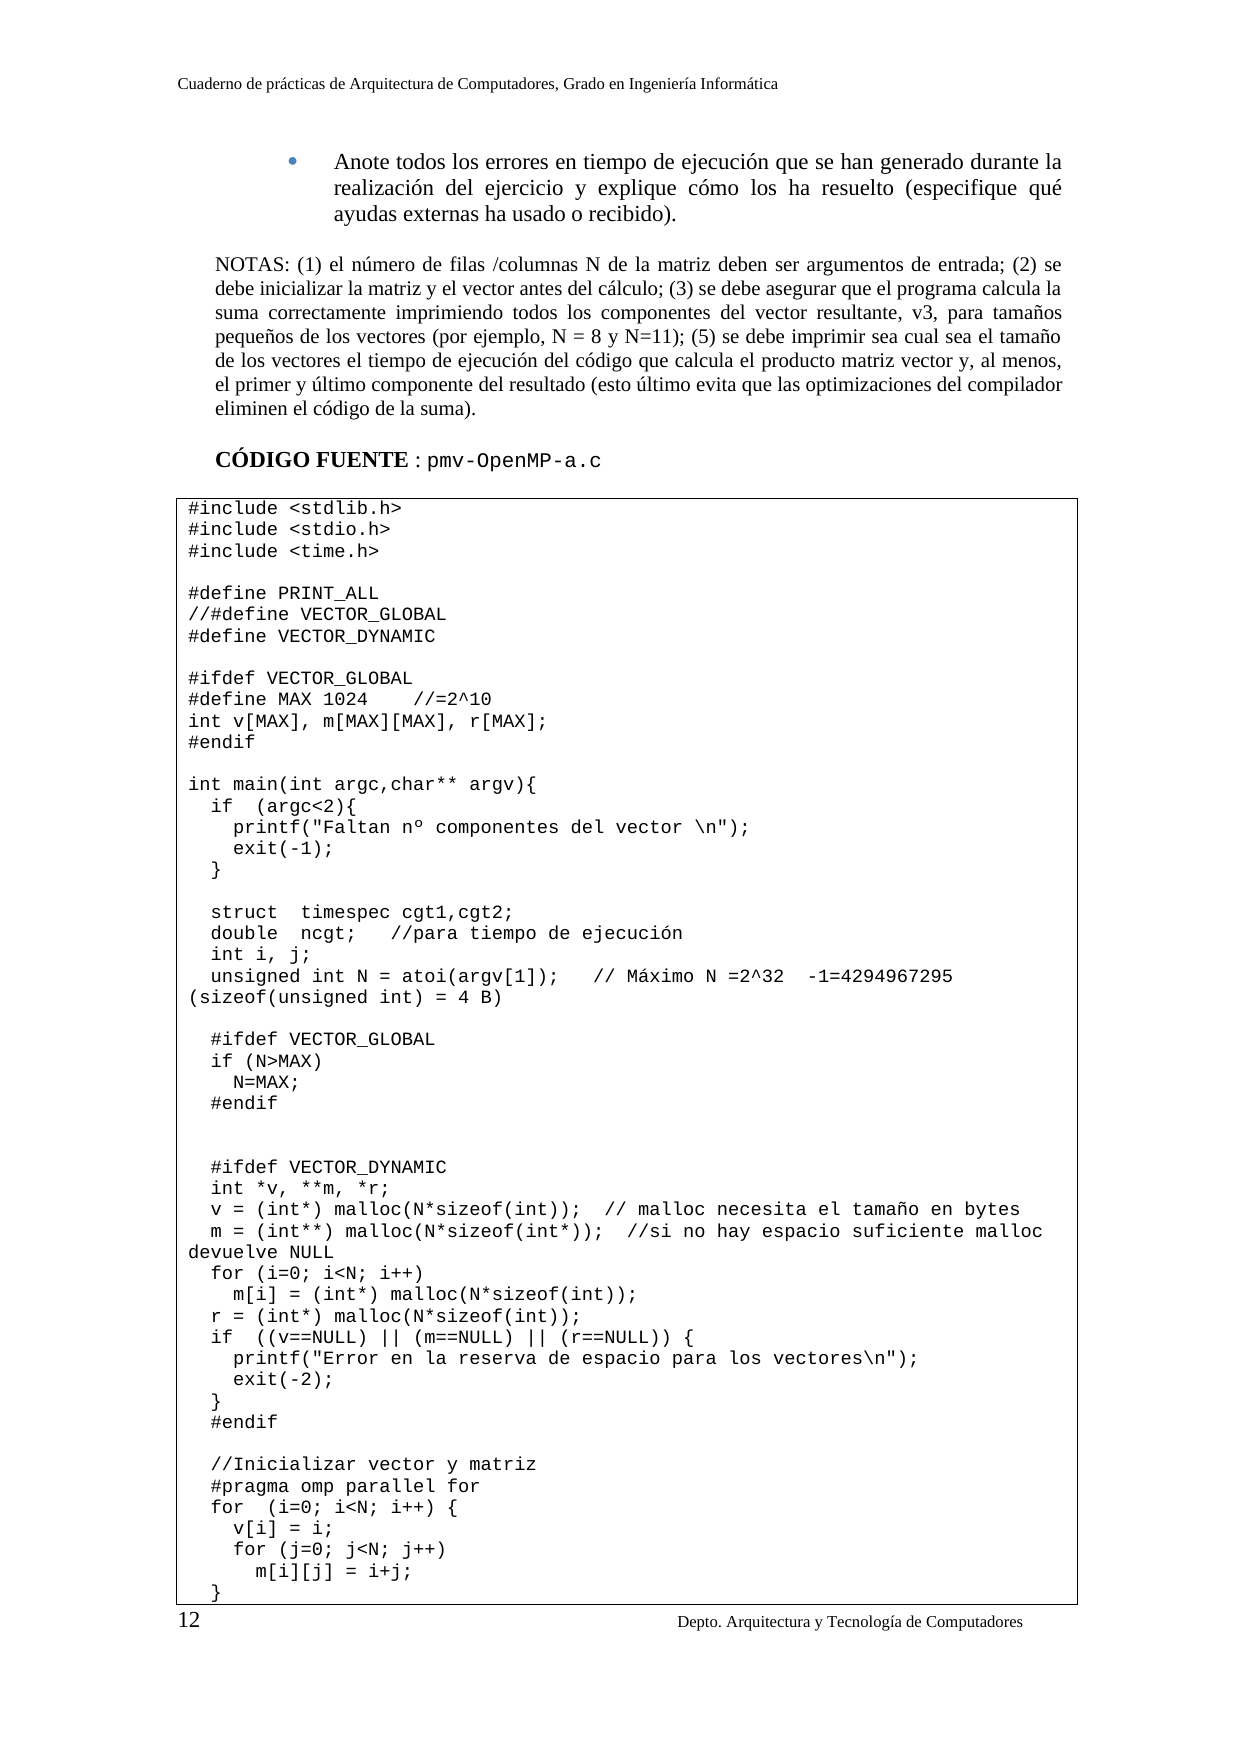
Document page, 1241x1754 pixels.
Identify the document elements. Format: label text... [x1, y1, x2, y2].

list Anote todos los errores en tiempo de ejecución que se han generado durante la realización del ejercicio y explique cómo los ha resuelto (especifique qué ayudas externas ha usado o recibido). [288, 148, 1063, 227]
list NOTAS: (1) el número de filas /columnas N de la matriz deben ser argumentos de entrada; (2) se debe inicializar la matriz y el vector antes del cálculo; (3) se debe asegurar que el programa calcula la suma correctamente imprimiendo todos los componentes del vector resultante, v3, para tamaños pequeños de los vectores (por ejemplo, N = 8 y N=11); (5) se debe imprimir sea cual sea el tamaño de los vectores el tiempo de ejecución del código que calcula el producto matriz vector y, al menos, el primer y último componente del resultado (esto último evita que las optimizaciones del compilador eliminen el código de la suma). [215, 252, 1063, 420]
text CÓDIGO FUENTE : pmv-OpenMP-a.c [215, 447, 1063, 474]
table_header #include <stdlib.h> #include <stdio.h> #include <time.h> #define PRINT_ALL //#define VECTOR_GLOBAL #define VECTOR_DYNAMIC #ifdef VECTOR_GLOBAL #define MAX 1024 //=2^10 int v[MAX], m[MAX][MAX], r[MAX]; #endif int main(int argc,char** argv){ if (argc<2){ printf("Faltan nº componentes del vector \n"); exit(-1); } struct timespec cgt1,cgt2; double ncgt; //para tiempo de ejecución int i, j; unsigned int N = atoi(argv[1]); // Máximo N =2^32 -1=4294967295 (sizeof(unsigned int) = 4 B) #ifdef VECTOR_GLOBAL if (N>MAX) N=MAX; #endif #ifdef VECTOR_DYNAMIC int *v, **m, *r; v = (int*) malloc(N*sizeof(int)); // malloc necesita el tamaño en bytes m = (int**) malloc(N*sizeof(int*)); //si no hay espacio suficiente malloc devuelve NULL for (i=0; i<N; i++) m[i] = (int*) malloc(N*sizeof(int)); r = (int*) malloc(N*sizeof(int)); if ((v==NULL) || (m==NULL) || (r==NULL)) { printf("Error en la reserva de espacio para los vectores\n"); exit(-2); } #endif //Inicializar vector y matriz #pragma omp parallel for for (i=0; i<N; i++) { v[i] = i; for (j=0; j<N; j++) m[i][j] = i+j; } [177, 499, 1077, 1604]
